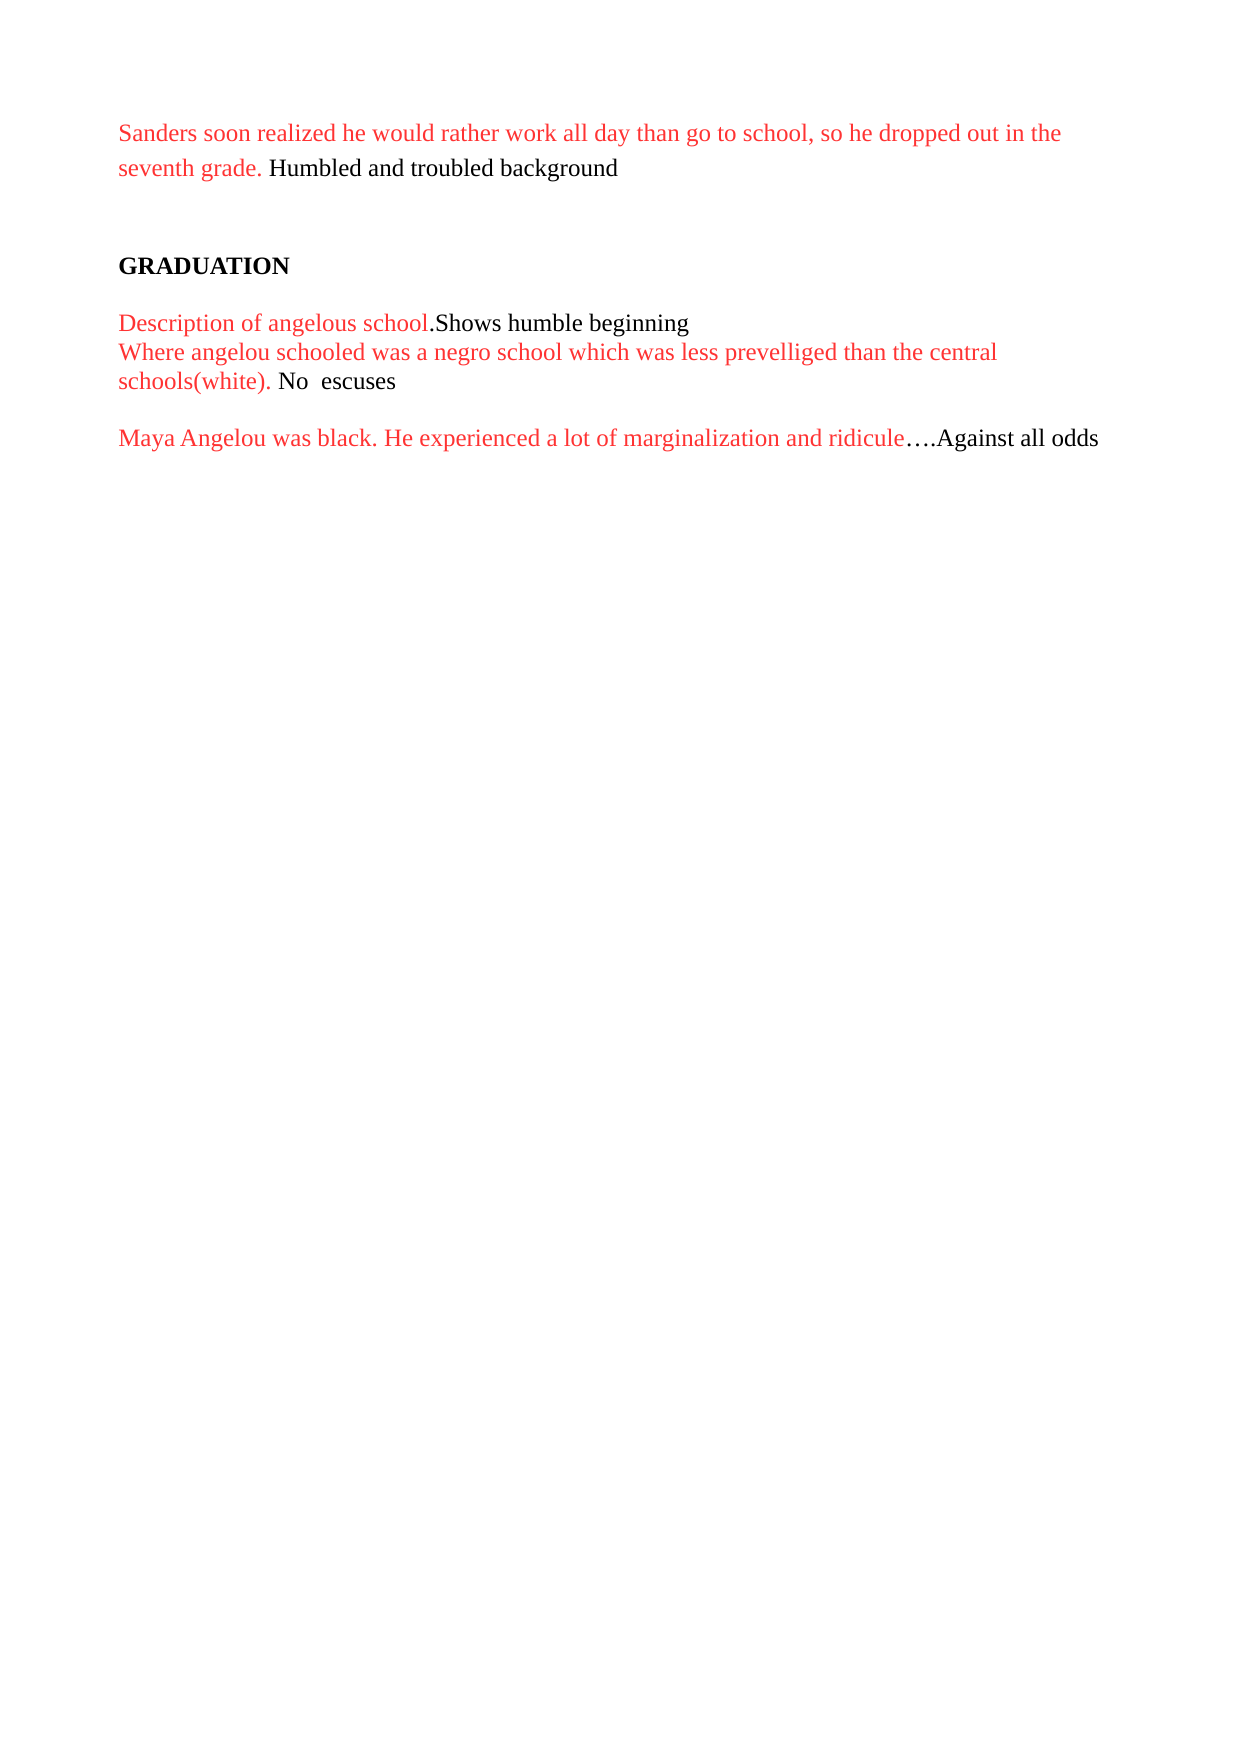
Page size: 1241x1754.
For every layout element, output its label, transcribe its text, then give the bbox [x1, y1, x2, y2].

text Description of angelous school.Shows humble beginning [118, 308, 1122, 337]
text Sanders soon realized he would rather work all day than go to school, so he dropped out in the seventh grade. Humbled and troubled background [118, 118, 1122, 181]
text GRADUATION [118, 251, 1122, 279]
text Where angelou schooled was a negro school which was less prevelliged than the central schools(white). No escuses [118, 337, 1122, 394]
text Maya Angelou was black. He experienced a lot of marginalization and ridicule….Against all odds [118, 423, 1122, 452]
